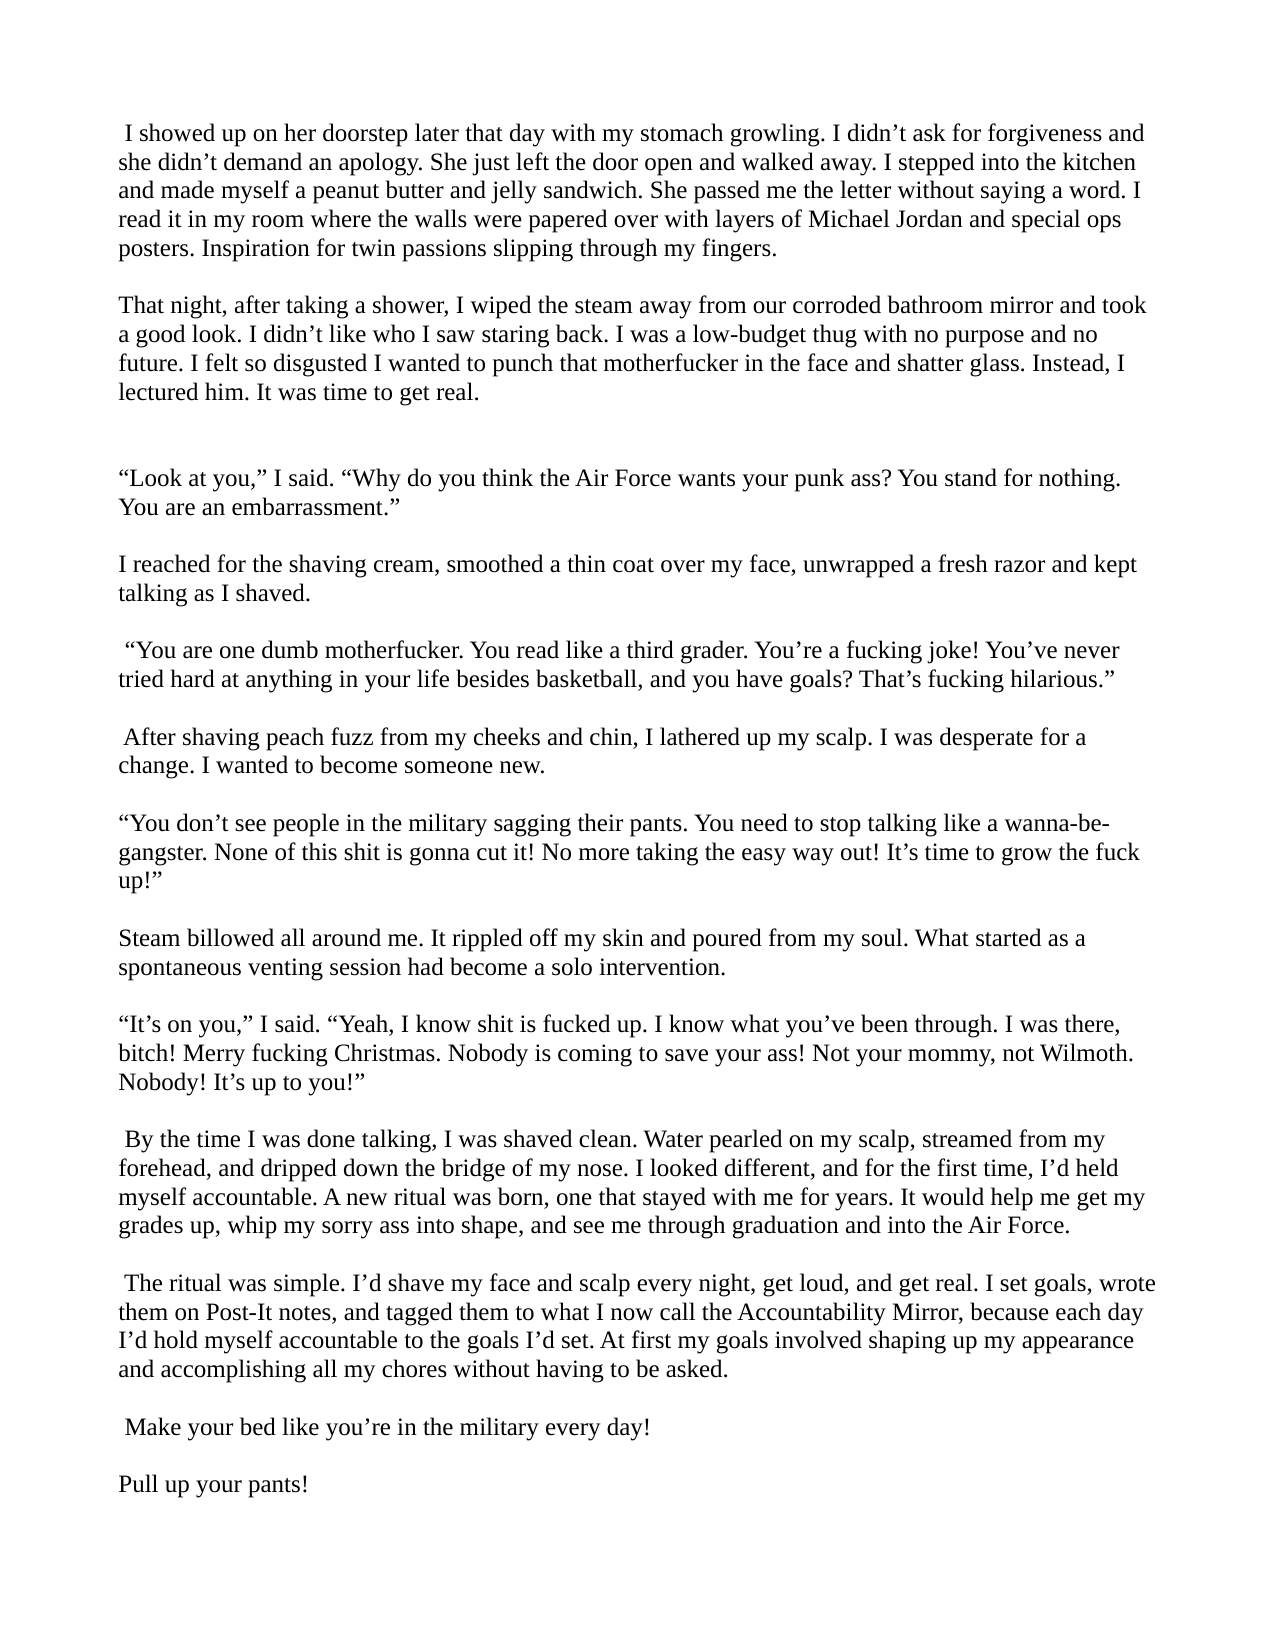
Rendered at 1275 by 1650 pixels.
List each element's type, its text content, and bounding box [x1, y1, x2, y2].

text I reached for the shaving cream, smoothed a thin coat over my face, unwrapped a fresh razor and kept talking as I shaved. [118, 549, 1157, 607]
text Pull up your pants! [118, 1469, 1157, 1498]
text After shaving peach fuzz from my cheeks and chin, I lathered up my scalp. I was desperate for a change. I wanted to become someone new. [118, 722, 1157, 779]
text “It’s on you,” I said. “Yeah, I know shit is fucked up. I know what you’ve been through. I was there, bitch! Merry fucking Christmas. Nobody is coming to save your ass! Not your mommy, not Wilmoth. Nobody! It’s up to you!” [118, 1009, 1157, 1096]
text Make your bed like you’re in the military every day! [118, 1412, 1157, 1441]
text That night, after taking a shower, I wiped the steam away from our corroded bathroom mirror and took a good look. I didn’t like who I saw staring back. I was a low-budget thug with no purpose and no future. I felt so disgusted I wanted to punch that motherfucker in the face and shatter glass. Instead, I lectured him. It was time to get real. [118, 291, 1157, 406]
text I showed up on her doorstep later that day with my stomach growling. I didn’t ask for forgiveness and she didn’t demand an apology. She just left the door open and walked away. I stepped into the kitchen and made myself a peanut butter and jelly sandwich. She passed me the letter without saying a word. I read it in my room where the walls were papered over with layers of Michael Jordan and special ops posters. Inspiration for twin passions slipping through my fingers. [118, 118, 1157, 262]
text “Look at you,” I said. “Why do you think the Air Force wants your punk ass? You stand for nothing. You are an embarrassment.” [118, 463, 1157, 521]
text “You are one dumb motherfucker. You read like a third grader. You’re a fucking joke! You’ve never tried hard at anything in your life besides basketball, and you have goals? That’s fucking hilarious.” [118, 636, 1157, 693]
text “You don’t see people in the military sagging their pants. You need to stop talking like a wanna-be-gangster. None of this shit is gonna cut it! No more taking the easy way out! It’s time to grow the fuck up!” [118, 808, 1157, 894]
text The ritual was simple. I’d shave my face and scalp every night, get loud, and get real. I set goals, wrote them on Post-It notes, and tagged them to what I now call the Accountability Mirror, because each day I’d hold myself accountable to the goals I’d set. At first my goals involved shaping up my appearance and accomplishing all my chores without having to be asked. [118, 1268, 1157, 1383]
text Steam billowed all around me. It rippled off my skin and poured from my soul. What started as a spontaneous venting session had become a solo intervention. [118, 923, 1157, 981]
text By the time I was done talking, I was shaved clean. Water pearled on my scalp, streamed from my forehead, and dripped down the bridge of my nose. I looked different, and for the first time, I’d held myself accountable. A new ritual was born, one that stayed with me for years. It would help me get my grades up, whip my sorry ass into shape, and see me through graduation and into the Air Force. [118, 1124, 1157, 1239]
